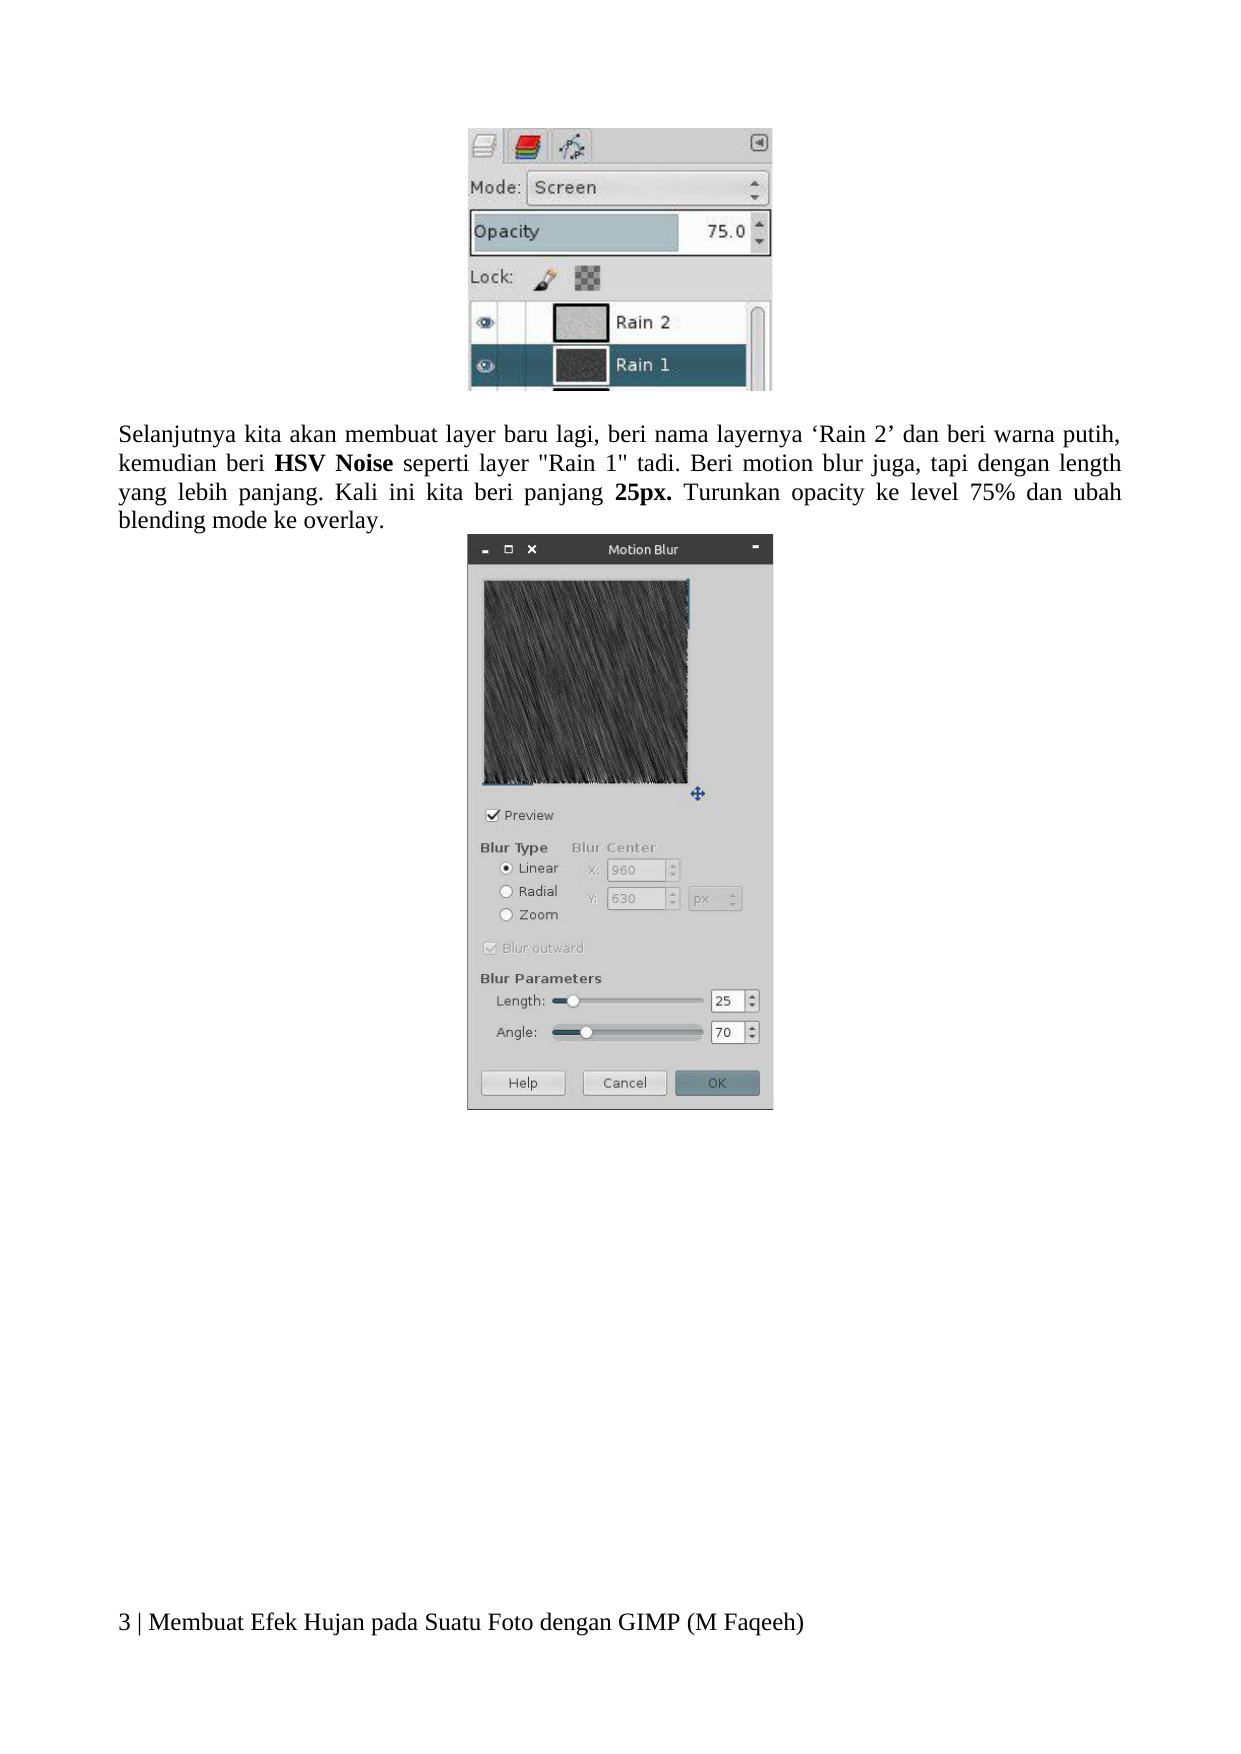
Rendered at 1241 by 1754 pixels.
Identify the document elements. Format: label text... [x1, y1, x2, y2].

picture [467, 128, 773, 391]
text Selanjutnya kita akan membuat layer baru lagi, beri nama layernya ‘Rain 2’ dan beri warna putih, kemudian beri HSV Noise seperti layer "Rain 1" tadi. Beri motion blur juga, tapi dengan length yang lebih panjang. Kali ini kita beri panjang 25px. Turunkan opacity ke level 75% dan ubah blending mode ke overlay. [118, 419, 1122, 534]
picture [467, 534, 774, 1110]
